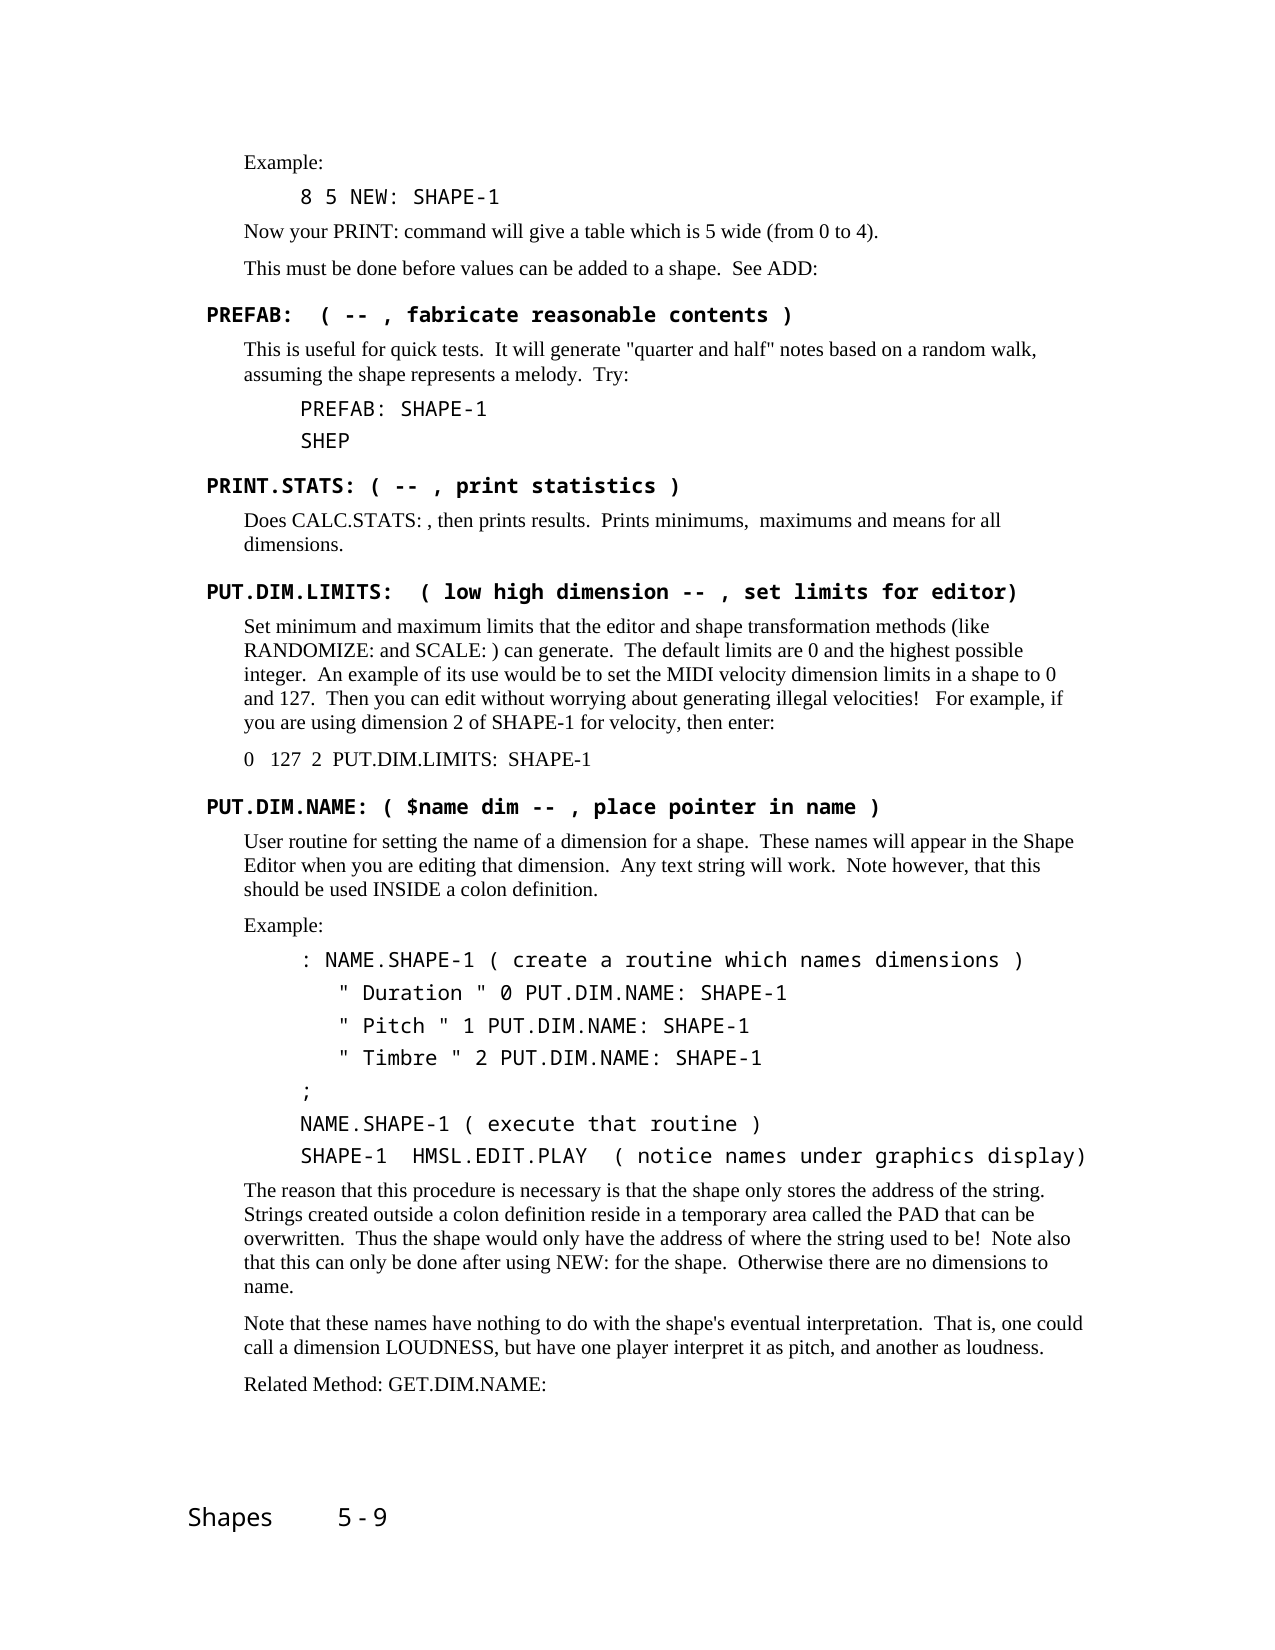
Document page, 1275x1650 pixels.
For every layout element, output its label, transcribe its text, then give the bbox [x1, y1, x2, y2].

text " Timbre " 2 PUT.DIM.NAME: SHAPE-1 [300, 1043, 1087, 1072]
text Related Method: GET.DIM.NAME: [244, 1371, 1087, 1396]
text Now your PRINT: command will give a table which is 5 wide (from 0 to 4). [244, 219, 1087, 243]
text PUT.DIM.LIMITS: ( low high dimension -- , set limits for editor) [206, 577, 1162, 606]
text " Duration " 0 PUT.DIM.NAME: SHAPE-1 [300, 978, 1087, 1007]
text " Pitch " 1 PUT.DIM.NAME: SHAPE-1 [300, 1011, 1087, 1039]
text SHEP [300, 426, 1087, 455]
text NAME.SHAPE-1 ( execute that routine ) [300, 1109, 1087, 1137]
text Example: [244, 913, 1087, 937]
text : NAME.SHAPE-1 ( create a routine which names dimensions ) [300, 946, 1087, 974]
text 0 127 2 PUT.DIM.LIMITS: SHAPE-1 [244, 747, 1087, 771]
text PUT.DIM.NAME: ( $name dim -- , place pointer in name ) [206, 792, 1162, 820]
text Note that these names have nothing to do with the shape's eventual interpretation. That is, one could call a dimension LOUDNESS, but have one player interpret it as pitch, and another as loudness. [244, 1311, 1087, 1359]
text 8 5 NEW: SHAPE-1 [300, 182, 1087, 211]
text Example: [244, 150, 1087, 174]
text This is useful for quick tests. It will generate "quarter and half" notes based on a random walk, assuming the shape represents a melody. Try: [244, 337, 1087, 386]
text The reason that this procedure is necessary is that the shape only stores the address of the string. Strings created outside a colon definition reside in a temporary area called the PAD that can be overwritten. Thus the shape would only have the address of where the string used to be! Note also that this can only be done after using NEW: for the shape. Otherwise there are no dimensions to name. [244, 1178, 1087, 1298]
text This must be done before values can be added to a shape. See ADD: [244, 256, 1087, 280]
text ; [300, 1076, 1087, 1104]
text User routine for setting the name of a dimension for a shape. These names will appear in the Shape Editor when you are editing that dimension. Any text string will work. Note however, that this should be used INSIDE a colon definition. [244, 828, 1087, 901]
text PRINT.STATS: ( -- , print statistics ) [206, 472, 1162, 500]
text Set minimum and maximum limits that the editor and shape transformation methods (like RANDOMIZE: and SCALE: ) can generate. The default limits are 0 and the highest possible integer. An example of its use would be to set the MIDI velocity dimension limits in a shape to 0 and 127. Then you can edit without worrying about generating illegal velocities! For example, if you are using dimension 2 of SHAPE-1 for velocity, then enter: [244, 614, 1087, 734]
text Does CALC.STATS: , then prints results. Prints minimums, maximums and means for all dimensions. [244, 508, 1087, 556]
text PREFAB: SHAPE-1 [300, 394, 1087, 422]
text PREFAB: ( -- , fabricate reasonable contents ) [206, 301, 1162, 329]
text SHAPE-1 HMSL.EDIT.PLAY ( notice names under graphics display) [300, 1141, 1087, 1170]
